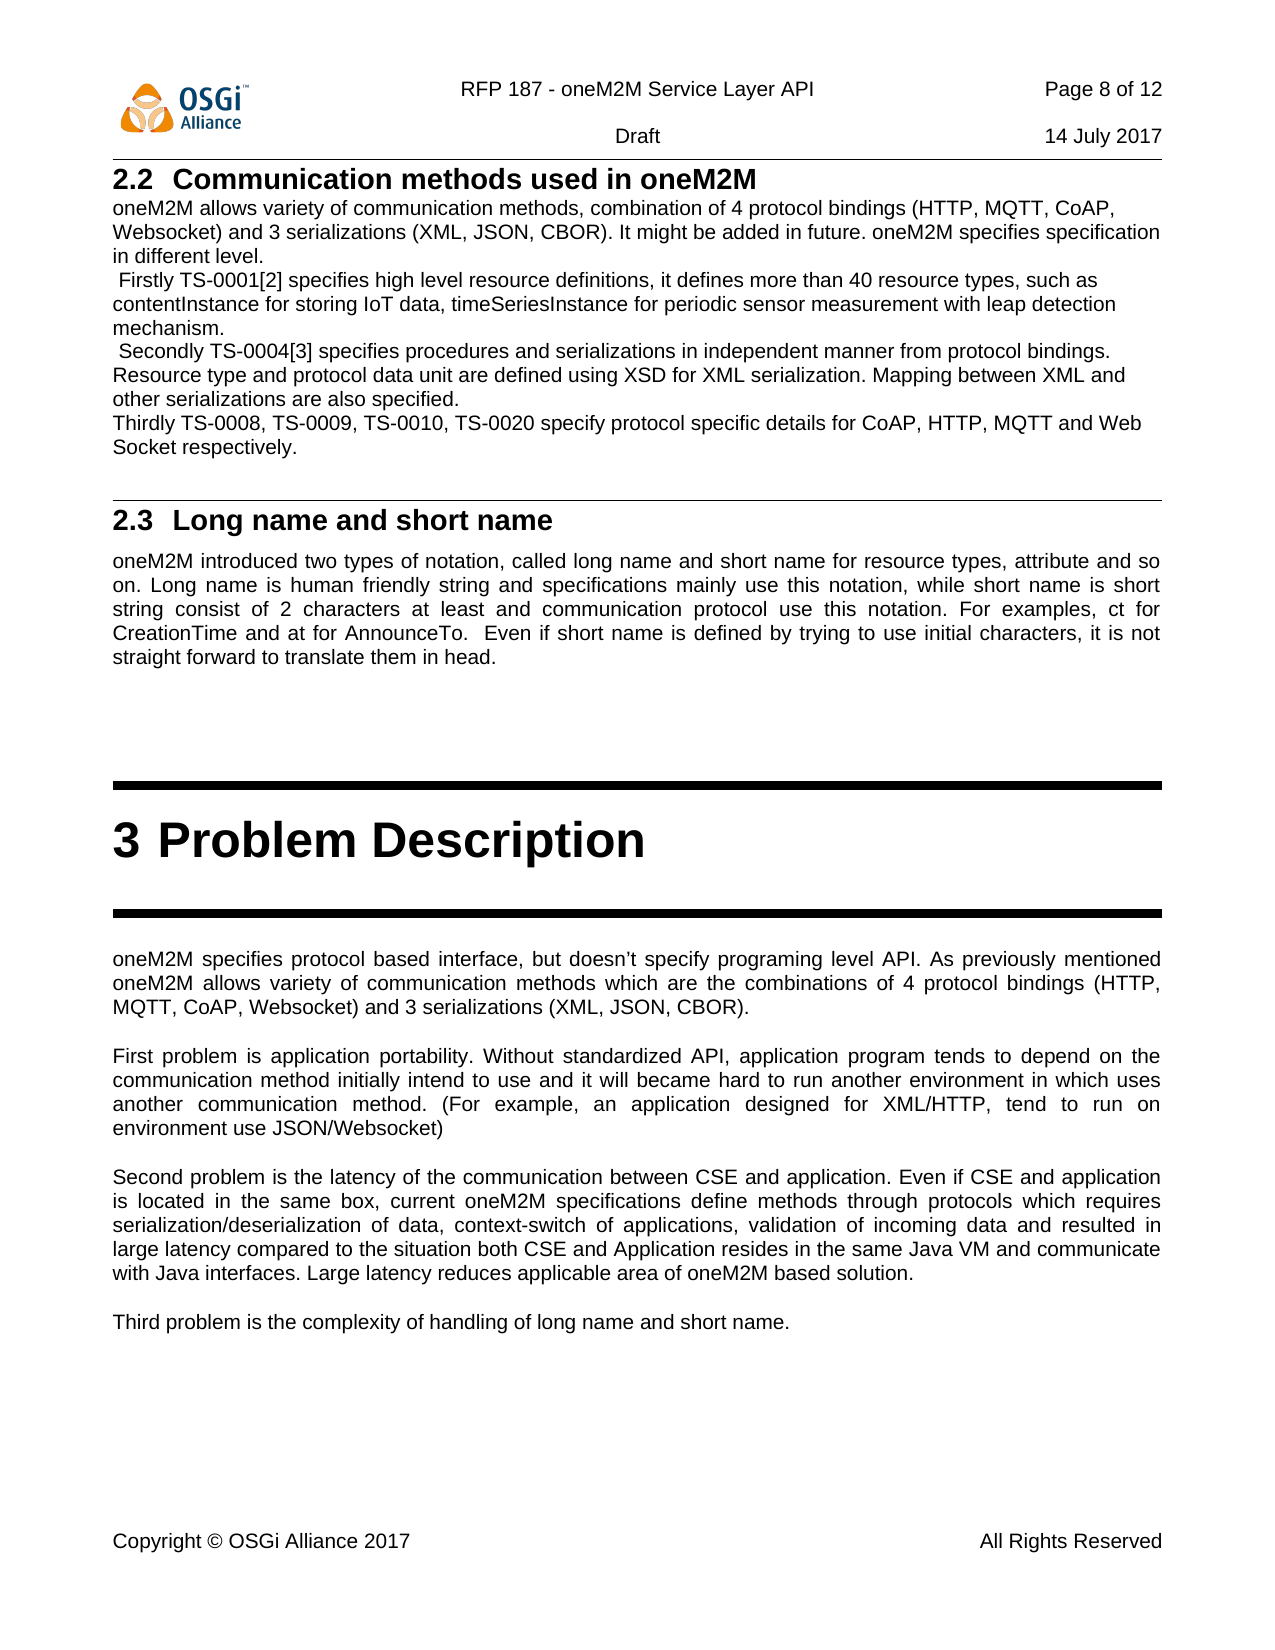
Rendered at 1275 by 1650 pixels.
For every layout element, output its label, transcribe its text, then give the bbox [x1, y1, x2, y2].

subtitle Communication methods used in oneM2M [112, 160, 1162, 196]
text oneM2M allows variety of communication methods, combination of 4 protocol bindings (HTTP, MQTT, CoAP, Websocket) and 3 serializations (XML, JSON, CBOR). It might be added in future. oneM2M specifies specification in different level. [112, 196, 1162, 267]
text oneM2M specifies protocol based interface, but doesn’t specify programing level API. As previously mentioned oneM2M allows variety of communication methods which are the combinations of 4 protocol bindings (HTTP, MQTT, CoAP, Websocket) and 3 serializations (XML, JSON, CBOR). [112, 947, 1162, 1019]
text First problem is application portability. Without standardized API, application program tends to depend on the communication method initially intend to use and it will became hard to run another environment in which uses another communication method. (For example, an application designed for XML/HTTP, tend to run on environment use JSON/Websocket) [112, 1044, 1162, 1140]
text oneM2M introduced two types of notation, called long name and short name for resource types, attribute and so on. Long name is human friendly string and specifications mainly use this notation, while short name is short string consist of 2 characters at least and communication protocol use this notation. For examples, ct for CreationTime and at for AnnounceTo. Even if short name is defined by trying to use initial characters, it is not straight forward to translate them in head. [112, 549, 1162, 669]
text Second problem is the latency of the communication between CSE and application. Even if CSE and application is located in the same box, current oneM2M specifications define methods through protocols which requires serialization/deserialization of data, context-switch of applications, validation of incoming data and resulted in large latency compared to the situation both CSE and Application resides in the same Java VM and communicate with Java interfaces. Large latency reduces applicable area of oneM2M based solution. [112, 1165, 1162, 1284]
text Third problem is the complexity of handling of long name and short name. [112, 1309, 1162, 1333]
text Secondly TS-0004[3] specifies procedures and serializations in independent manner from protocol bindings. Resource type and protocol data unit are defined using XSD for XML serialization. Mapping between XML and other serializations are also specified. [112, 339, 1162, 411]
subtitle Long name and short name [112, 501, 1162, 536]
subtitle Problem Description [112, 782, 1162, 918]
picture [113, 76, 257, 140]
text Firstly TS-0001[2] specifies high level resource definitions, it defines more than 40 resource types, such as contentInstance for storing IoT data, timeSeriesInstance for periodic sensor measurement with leap detection mechanism. [112, 267, 1162, 339]
text Thirdly TS-0008, TS-0009, TS-0010, TS-0020 specify protocol specific details for CoAP, HTTP, MQTT and Web Socket respectively. [112, 411, 1162, 459]
